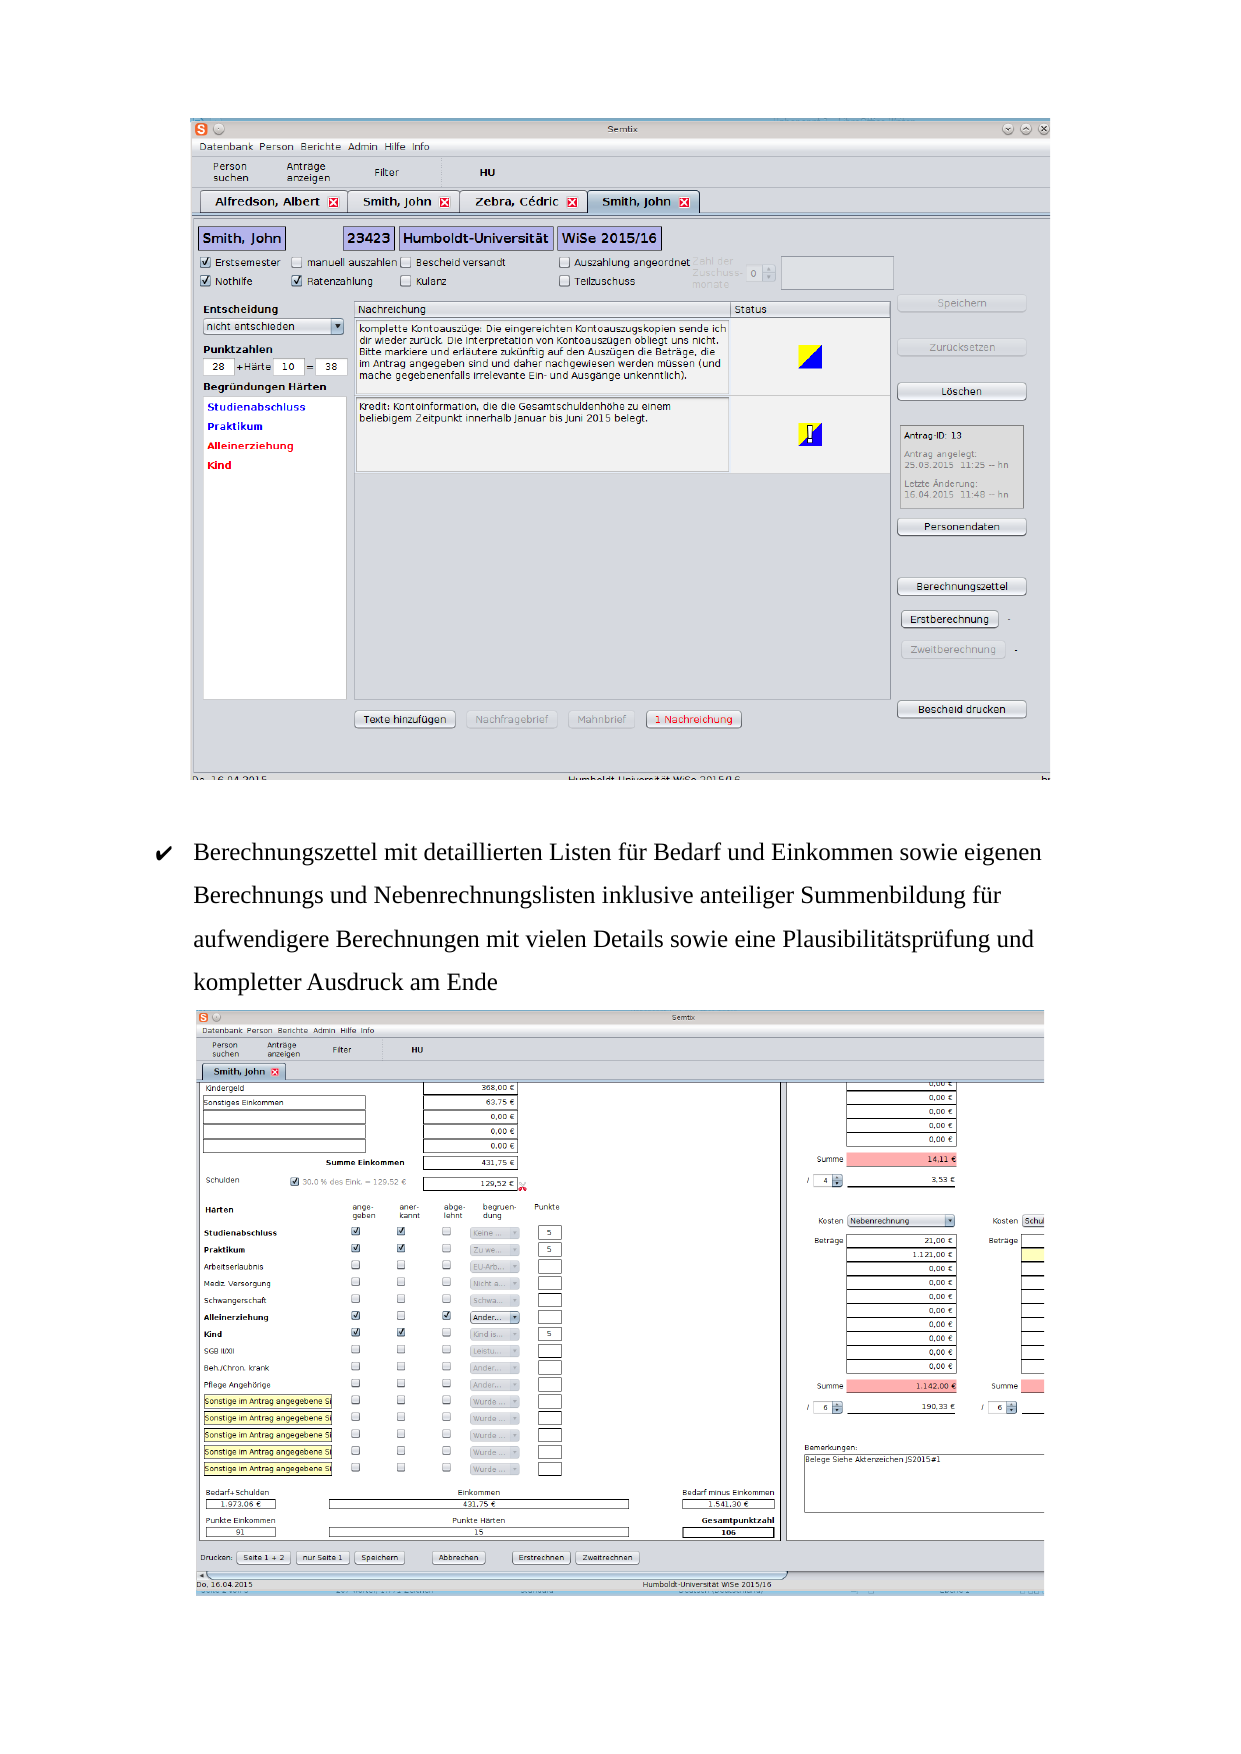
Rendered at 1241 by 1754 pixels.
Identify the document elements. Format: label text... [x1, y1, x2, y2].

picture [190, 118, 1051, 780]
picture [196, 1010, 1045, 1596]
list Berechnungszettel mit detaillierten Listen für Bedarf und Einkommen sowie eigenen Berechnungs und Nebenrechnungslisten inklusive anteiliger Summenbildung für aufwendigere Berechnungen mit vielen Details sowie eine Plausibilitätsprüfung und kompletter Ausdruck am Ende [156, 837, 1122, 996]
